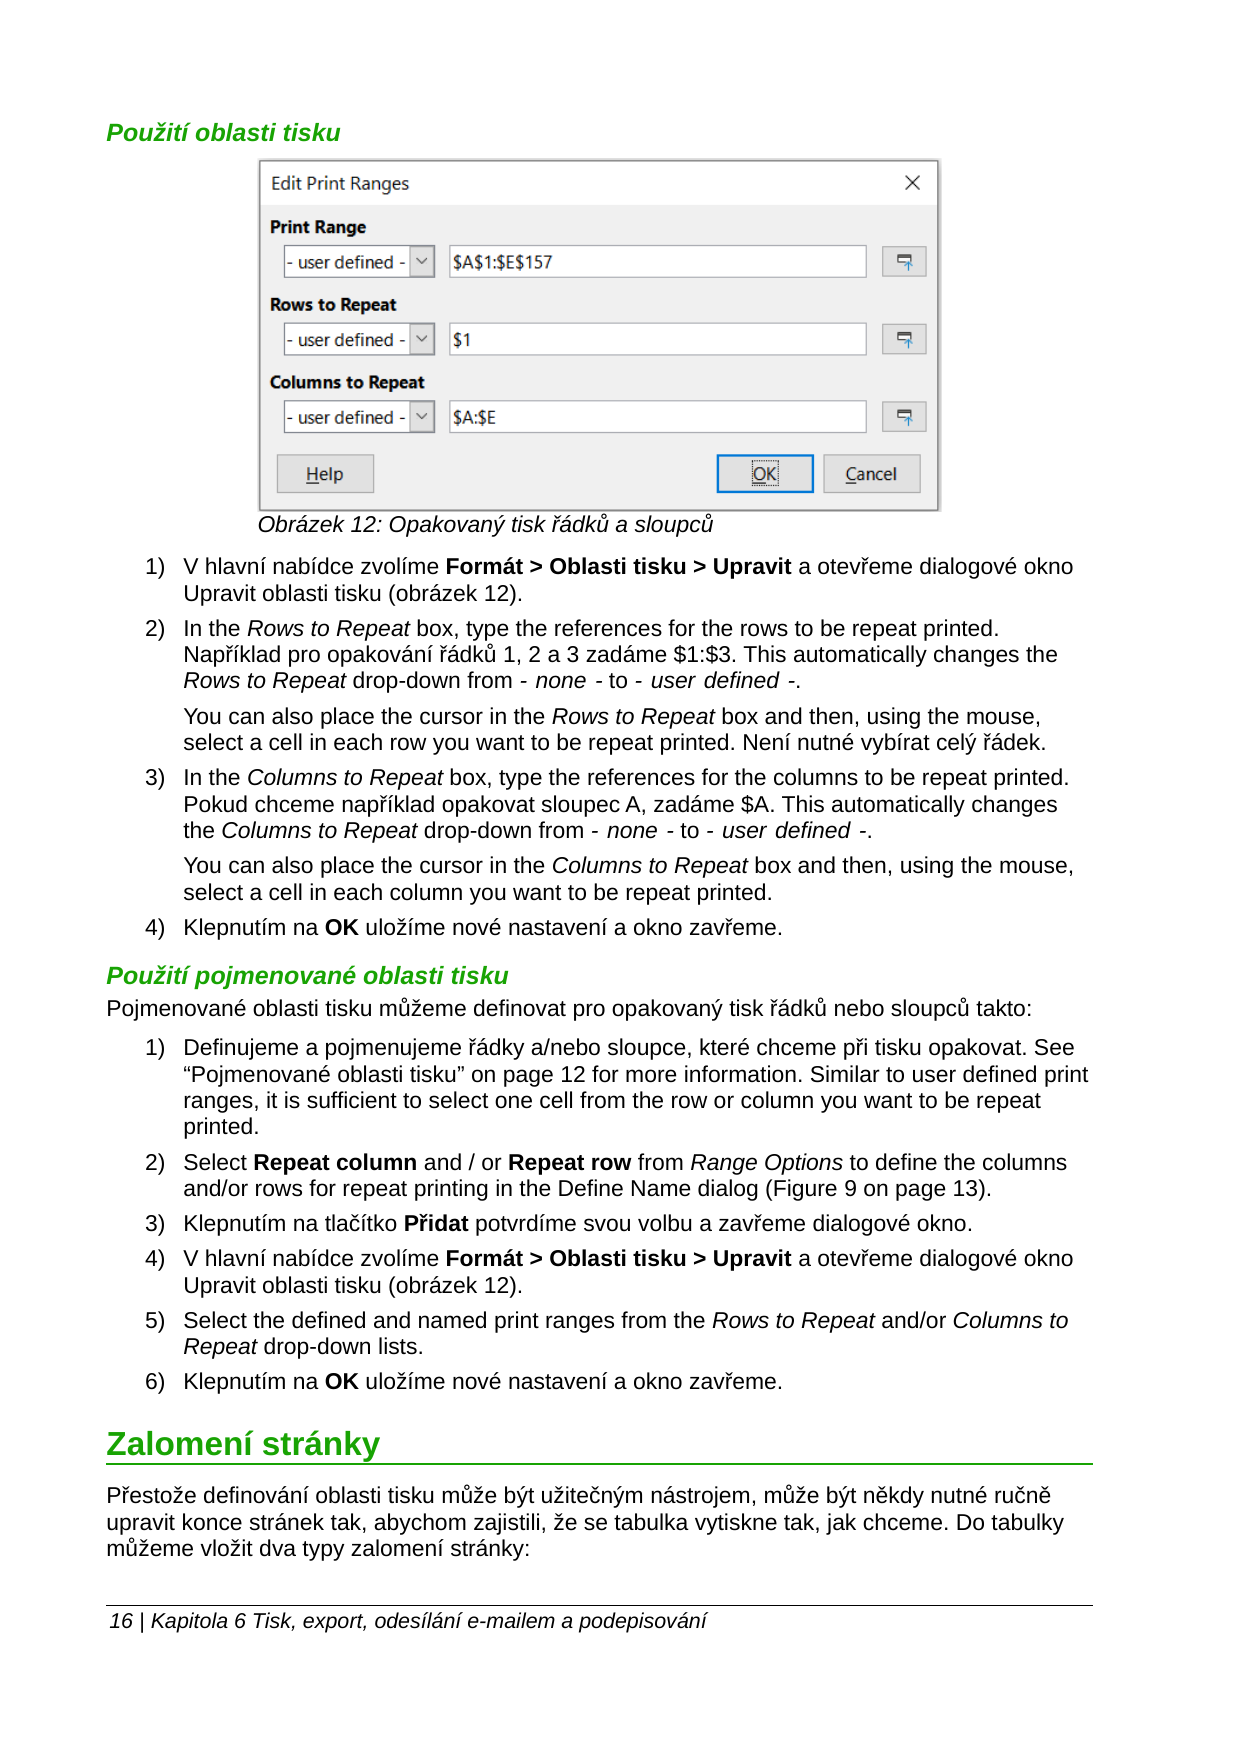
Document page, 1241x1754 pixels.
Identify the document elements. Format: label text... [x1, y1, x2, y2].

text Pojmenované oblasti tisku můžeme definovat pro opakovaný tisk řádků nebo sloupců takto: [106, 995, 1093, 1022]
list You can also place the cursor in the Columns to Repeat box and then, using the mouse, select a cell in each column you want to be repeat printed. [165, 852, 1093, 905]
list V hlavní nabídce zvolíme Formát > Oblasti tisku > Upravit a otevřeme dialogové okno Upravit oblasti tisku (obrázek 12). [165, 1245, 1093, 1298]
list Klepnutím na tlačítko Přidat potvrdíme svou volbu a zavřeme dialogové okno. [165, 1210, 1093, 1236]
list In the Rows to Repeat box, type the references for the rows to be repeat printed. Například pro opakování řádků 1, 2 a 3 zadáme $1:$3. This automatically changes the Rows to Repeat drop-down from - none - to - user defined -. [165, 615, 1093, 694]
text Obrázek 12: Opakovaný tisk řádků a sloupců [257, 512, 942, 538]
list In the Columns to Repeat box, type the references for the columns to be repeat printed. Pokud chceme například opakovat sloupec A, zadáme $A. This automatically changes the Columns to Repeat drop-down from - none - to - user defined -. [165, 764, 1093, 843]
subtitle Zalomení stránky [106, 1424, 1093, 1463]
subtitle Použití pojmenované oblasti tisku [106, 961, 1093, 989]
text Přestože definování oblasti tisku může být užitečným nástrojem, může být někdy nutné ručně upravit konce stránek tak, abychom zajistili, že se tabulka vytiskne tak, jak chceme. Do tabulky můžeme vložit dva typy zalomení stránky: [106, 1482, 1093, 1561]
list V hlavní nabídce zvolíme Formát > Oblasti tisku > Upravit a otevřeme dialogové okno Upravit oblasti tisku (obrázek 12). [165, 553, 1093, 606]
list Definujeme a pojmenujeme řádky a/nebo sloupce, které chceme při tisku opakovat. See “Named print ranges” on page 11 for more information. Similar to user defined print ranges, it is sufficient to select one cell from the row or column you want to be repeat printed. [165, 1034, 1093, 1139]
list You can also place the cursor in the Rows to Repeat box and then, using the mouse, select a cell in each row you want to be repeat printed. Není nutné vybírat celý řádek. [165, 703, 1093, 755]
subtitle Použití oblasti tisku [106, 118, 1093, 147]
list Klepnutím na OK uložíme nové nastavení a okno zavřeme. [165, 1368, 1093, 1395]
list Klepnutím na OK uložíme nové nastavení a okno zavřeme. [165, 914, 1093, 940]
list Select Repeat column and / or Repeat row from Range Options to define the columns and/or rows for repeat printing in the Define Name dialog (Figure 9 on page 11). [165, 1148, 1093, 1201]
picture [257, 158, 942, 512]
list Select the defined and named print ranges from the Rows to Repeat and/or Columns to Repeat drop-down lists. [165, 1307, 1093, 1359]
